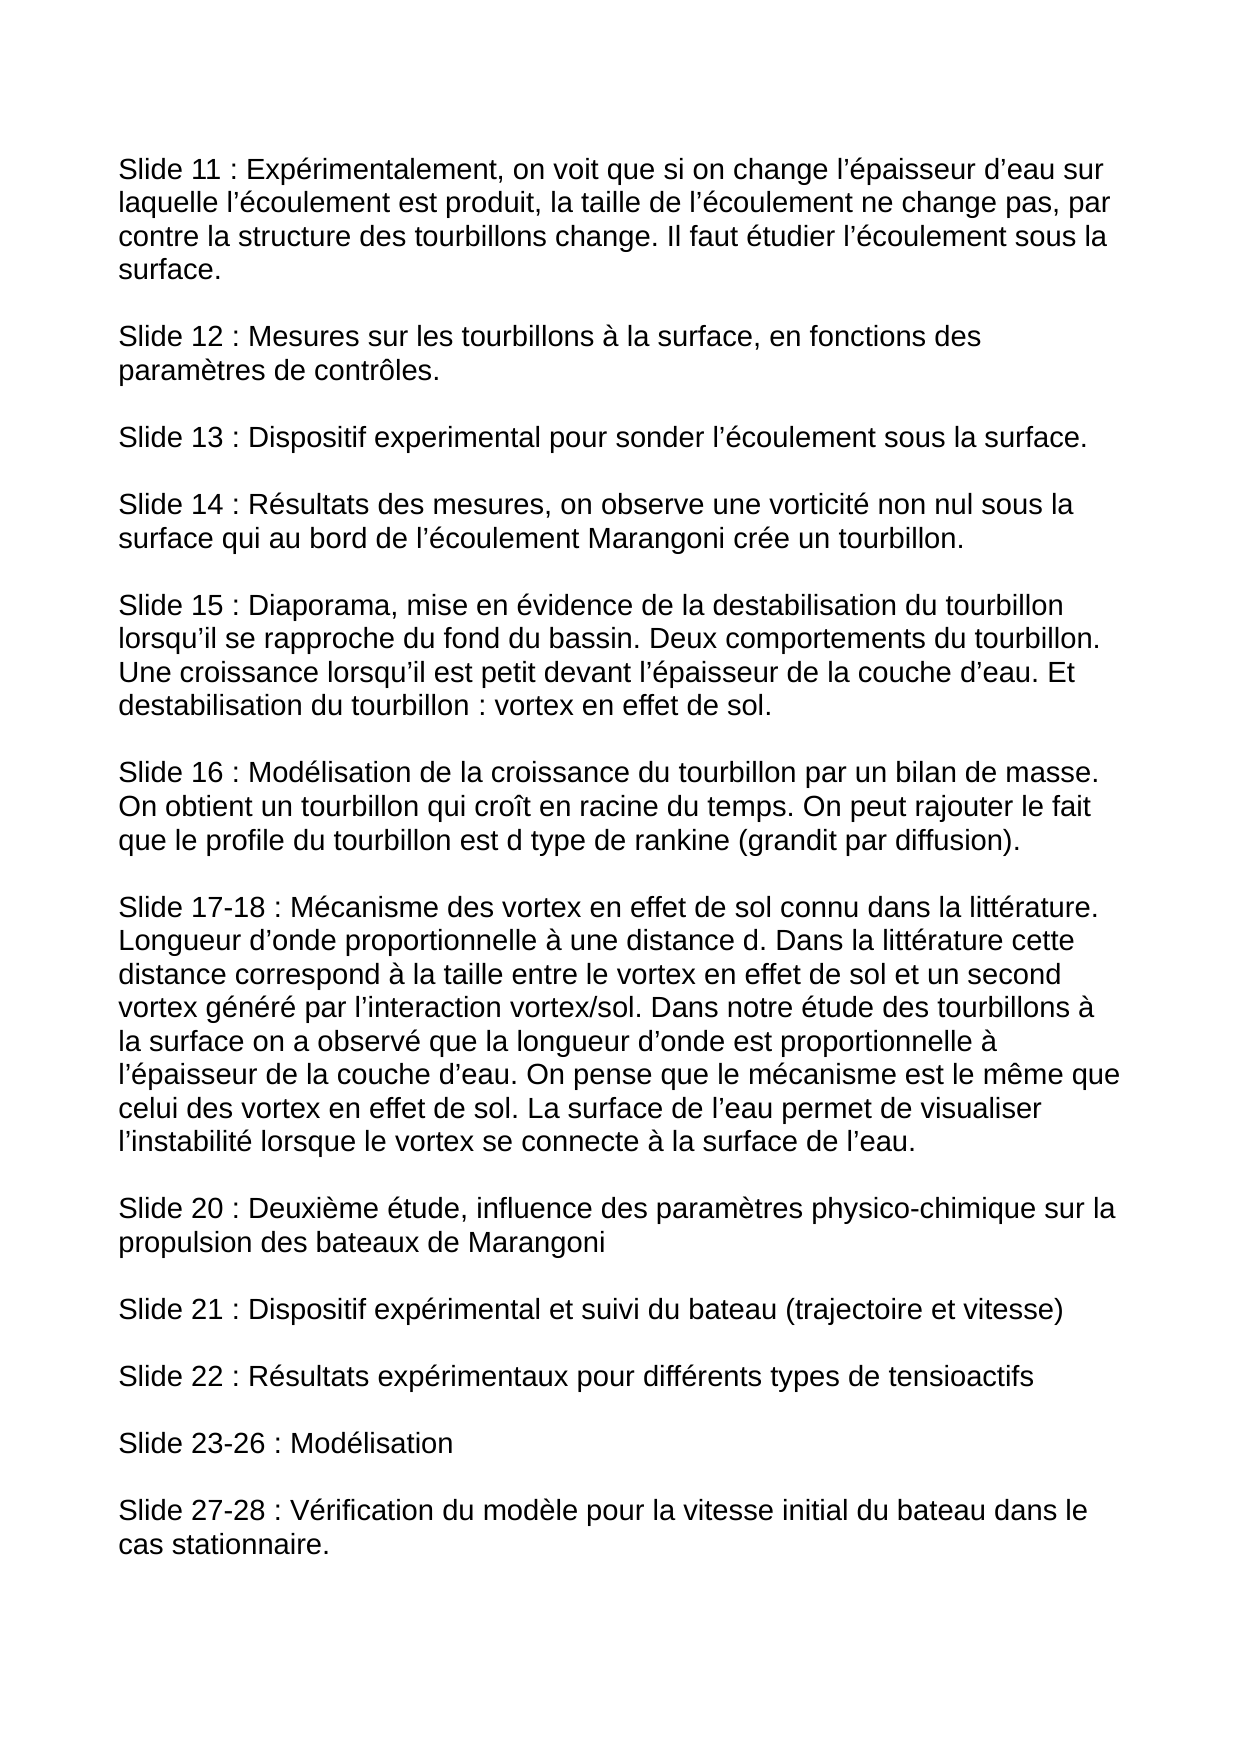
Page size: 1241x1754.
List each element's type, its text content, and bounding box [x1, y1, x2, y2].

text Slide 22 : Résultats expérimentaux pour différents types de tensioactifs [118, 1359, 1122, 1393]
text Slide 17-18 : Mécanisme des vortex en effet de sol connu dans la littérature. Longueur d’onde proportionnelle à une distance d. Dans la littérature cette distance correspond à la taille entre le vortex en effet de sol et un second vortex généré par l’interaction vortex/sol. Dans notre étude des tourbillons à la surface on a observé que la longueur d’onde est proportionnelle à l’épaisseur de la couche d’eau. On pense que le mécanisme est le même que celui des vortex en effet de sol. La surface de l’eau permet de visualiser l’instabilité lorsque le vortex se connecte à la surface de l’eau. [118, 889, 1122, 1158]
text Slide 16 : Modélisation de la croissance du tourbillon par un bilan de masse. On obtient un tourbillon qui croît en racine du temps. On peut rajouter le fait que le profile du tourbillon est d type de rankine (grandit par diffusion). [118, 755, 1122, 856]
text Slide 21 : Dispositif expérimental et suivi du bateau (trajectoire et vitesse) [118, 1292, 1122, 1326]
text Slide 12 : Mesures sur les tourbillons à la surface, en fonctions des paramètres de contrôles. [118, 319, 1122, 386]
text Slide 11 : Expérimentalement, on voit que si on change l’épaisseur d’eau sur laquelle l’écoulement est produit, la taille de l’écoulement ne change pas, par contre la structure des tourbillons change. Il faut étudier l’écoulement sous la surface. [118, 152, 1122, 286]
text Slide 23-26 : Modélisation [118, 1426, 1122, 1460]
text Slide 14 : Résultats des mesures, on observe une vorticité non nul sous la surface qui au bord de l’écoulement Marangoni crée un tourbillon. [118, 487, 1122, 554]
text Slide 27-28 : Vérification du modèle pour la vitesse initial du bateau dans le cas stationnaire. [118, 1493, 1122, 1560]
text Slide 20 : Deuxième étude, influence des paramètres physico-chimique sur la propulsion des bateaux de Marangoni [118, 1191, 1122, 1258]
text Slide 13 : Dispositif experimental pour sonder l’écoulement sous la surface. [118, 420, 1122, 453]
text Slide 15 : Diaporama, mise en évidence de la destabilisation du tourbillon lorsqu’il se rapproche du fond du bassin. Deux comportements du tourbillon. Une croissance lorsqu’il est petit devant l’épaisseur de la couche d’eau. Et destabilisation du tourbillon : vortex en effet de sol. [118, 588, 1122, 722]
